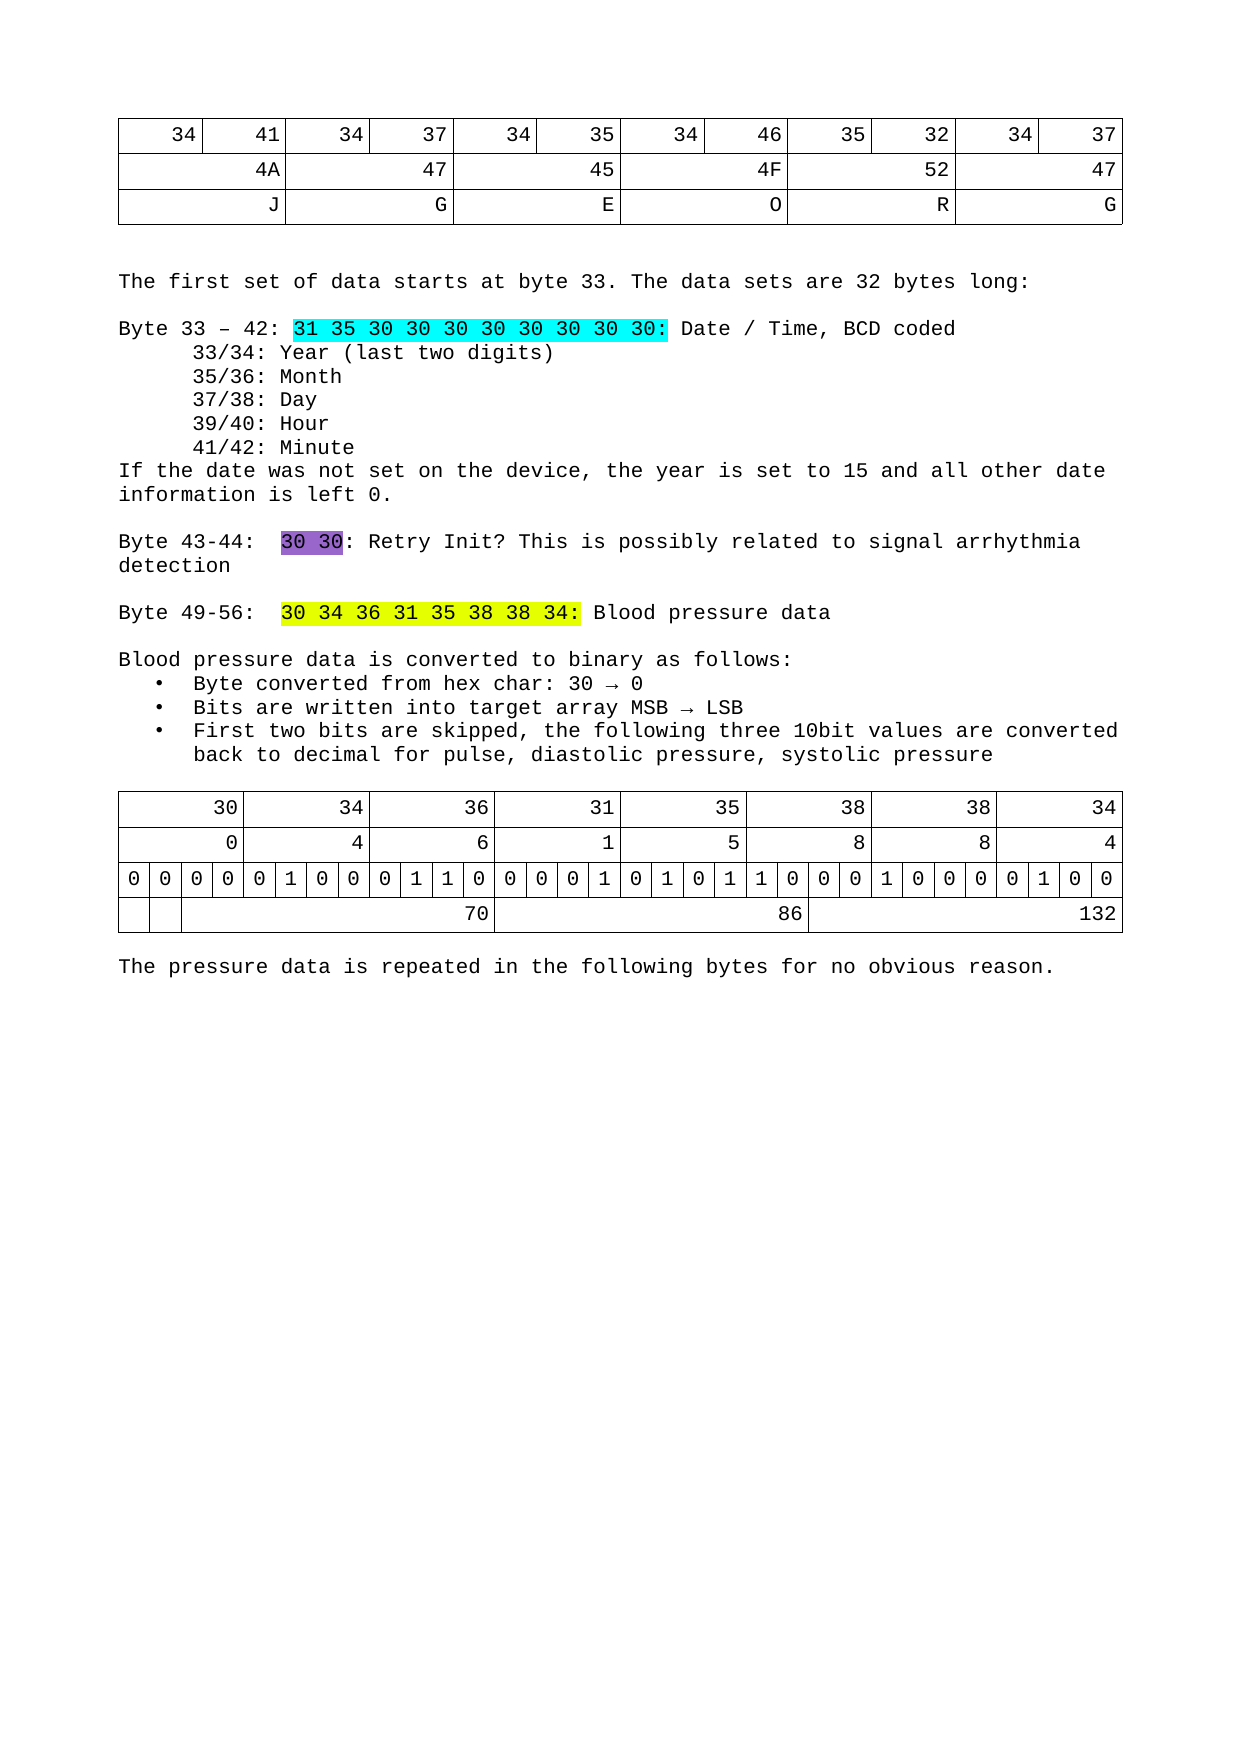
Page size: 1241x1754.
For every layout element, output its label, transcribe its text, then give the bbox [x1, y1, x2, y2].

table_cell 4A [119, 154, 285, 188]
table_cell [150, 898, 181, 932]
table_header 34 [956, 119, 1038, 153]
table_cell 132 [809, 898, 1122, 932]
table_cell 6 [370, 828, 494, 862]
table_cell 0 [464, 863, 494, 897]
text 33/34: Year (last two digits) [118, 342, 1122, 366]
table_cell 5 [621, 828, 746, 862]
table_cell 0 [840, 863, 871, 897]
table_header 34 [244, 792, 369, 827]
table_cell 0 [809, 863, 839, 897]
table_cell 1 [747, 863, 777, 897]
table_cell 1 [715, 863, 746, 897]
table_header 37 [370, 119, 453, 153]
table_header 35 [621, 792, 746, 827]
table_cell E [454, 190, 620, 224]
table_cell 0 [935, 863, 965, 897]
table_header 34 [621, 119, 704, 153]
table_cell 0 [778, 863, 808, 897]
table_cell 0 [1092, 863, 1122, 897]
table_cell O [621, 190, 787, 224]
table_cell 8 [747, 828, 871, 862]
text Byte 49-56: 30 34 36 31 35 38 38 34: Blood pressure data [118, 602, 1122, 626]
table_cell 47 [286, 154, 453, 188]
table_cell 0 [495, 863, 526, 897]
table_cell G [286, 190, 453, 224]
table_cell 1 [495, 828, 620, 862]
table_cell 1 [276, 863, 306, 897]
text If the date was not set on the device, the year is set to 15 and all other date information is left 0. [118, 460, 1122, 508]
table_header 32 [872, 119, 955, 153]
table_header 35 [537, 119, 620, 153]
text Byte 33 – 42: 31 35 30 30 30 30 30 30 30 30: Date / Time, BCD coded [118, 318, 1122, 342]
text 35/36: Month [118, 366, 1122, 389]
table_cell J [119, 190, 285, 224]
table_cell 4 [997, 828, 1122, 862]
list Bits are written into target array MSB → LSB [156, 697, 1122, 720]
text Blood pressure data is converted to binary as follows: [118, 649, 1122, 673]
table_cell 0 [621, 863, 651, 897]
table_cell 45 [454, 154, 620, 188]
table_cell 0 [150, 863, 181, 897]
table_cell 1 [652, 863, 683, 897]
table_cell 86 [495, 898, 808, 932]
table_cell 0 [903, 863, 934, 897]
table_header 34 [454, 119, 536, 153]
text 41/42: Minute [118, 437, 1122, 460]
table_header 31 [495, 792, 620, 827]
table_header 38 [872, 792, 996, 827]
table_header 35 [788, 119, 871, 153]
table_cell 0 [339, 863, 369, 897]
table_cell 1 [589, 863, 620, 897]
table_cell 4F [621, 154, 787, 188]
table_cell 1 [1029, 863, 1059, 897]
text Byte 43-44: 30 30: Retry Init? This is possibly related to signal arrhythmia detection [118, 531, 1122, 578]
table_cell 0 [966, 863, 996, 897]
table_header 37 [1039, 119, 1122, 153]
table_cell 0 [1060, 863, 1091, 897]
table_cell 0 [527, 863, 557, 897]
table_cell 0 [213, 863, 243, 897]
list Byte converted from hex char: 30 → 0 [156, 673, 1122, 697]
table_header 34 [119, 119, 202, 153]
table_cell 1 [872, 863, 902, 897]
table_cell 0 [182, 863, 212, 897]
text 39/40: Hour [118, 413, 1122, 437]
table_cell 52 [788, 154, 955, 188]
table_cell 0 [119, 828, 243, 862]
table_cell 0 [307, 863, 338, 897]
table_header 34 [286, 119, 369, 153]
table_cell 0 [244, 863, 275, 897]
table_cell [119, 898, 149, 932]
table_cell 0 [370, 863, 400, 897]
table_cell 0 [684, 863, 714, 897]
table_header 30 [119, 792, 243, 827]
table_header 36 [370, 792, 494, 827]
text The pressure data is repeated in the following bytes for no obvious reason. [118, 956, 1122, 979]
table_cell 4 [244, 828, 369, 862]
table_cell 47 [956, 154, 1122, 188]
table_header 41 [203, 119, 285, 153]
table_cell 0 [558, 863, 588, 897]
table_header 34 [997, 792, 1122, 827]
table_header 46 [705, 119, 787, 153]
table_cell 1 [401, 863, 432, 897]
table_cell 0 [119, 863, 149, 897]
table_cell G [956, 190, 1122, 224]
table_header 38 [747, 792, 871, 827]
table_cell 0 [997, 863, 1028, 897]
table_cell 8 [872, 828, 996, 862]
table_cell 1 [433, 863, 463, 897]
list First two bits are skipped, the following three 10bit values are converted back to decimal for pulse, diastolic pressure, systolic pressure [156, 720, 1122, 768]
table_cell 70 [182, 898, 494, 932]
text The first set of data starts at byte 33. The data sets are 32 bytes long: [118, 271, 1122, 295]
text 37/38: Day [118, 389, 1122, 413]
table_cell R [788, 190, 955, 224]
